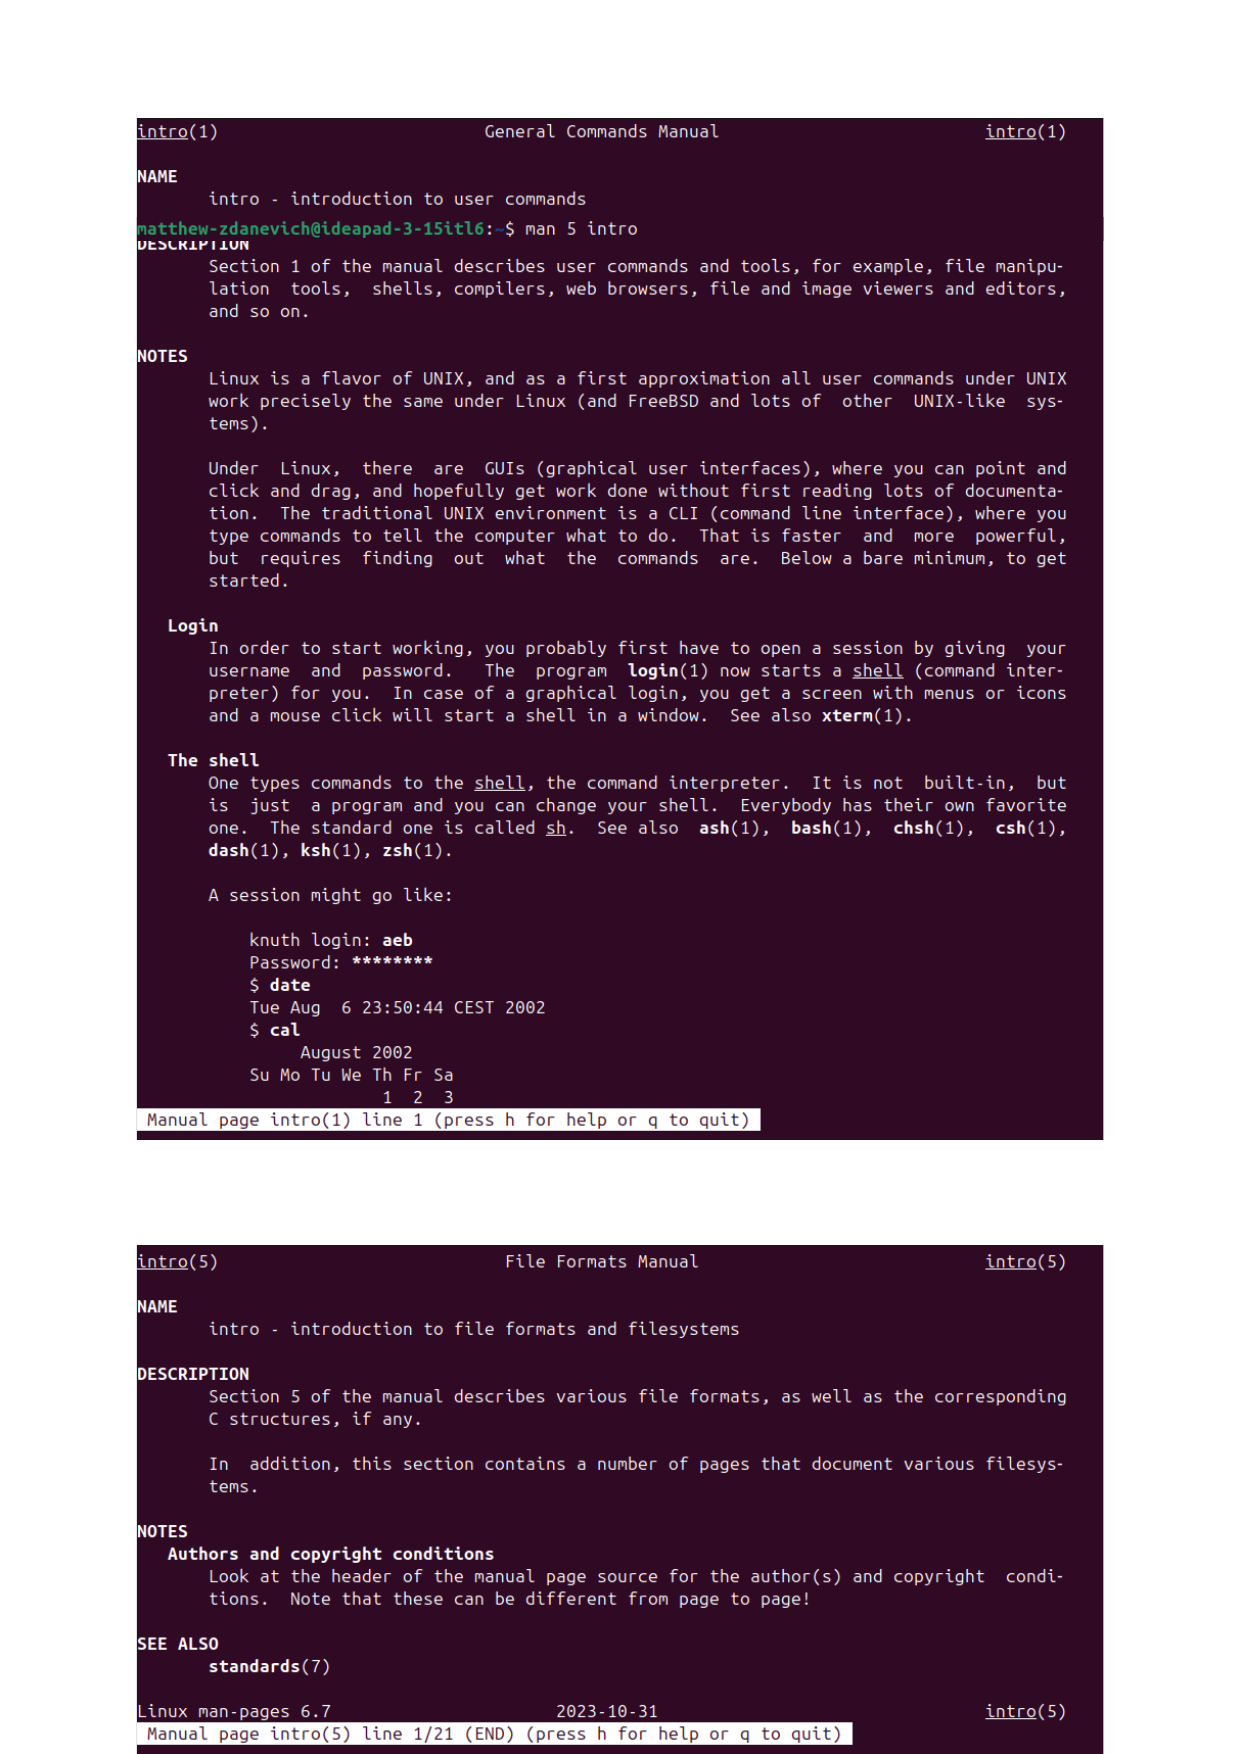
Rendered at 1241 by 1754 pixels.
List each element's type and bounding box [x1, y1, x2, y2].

picture [136, 118, 1104, 1140]
picture [136, 1245, 1104, 1754]
